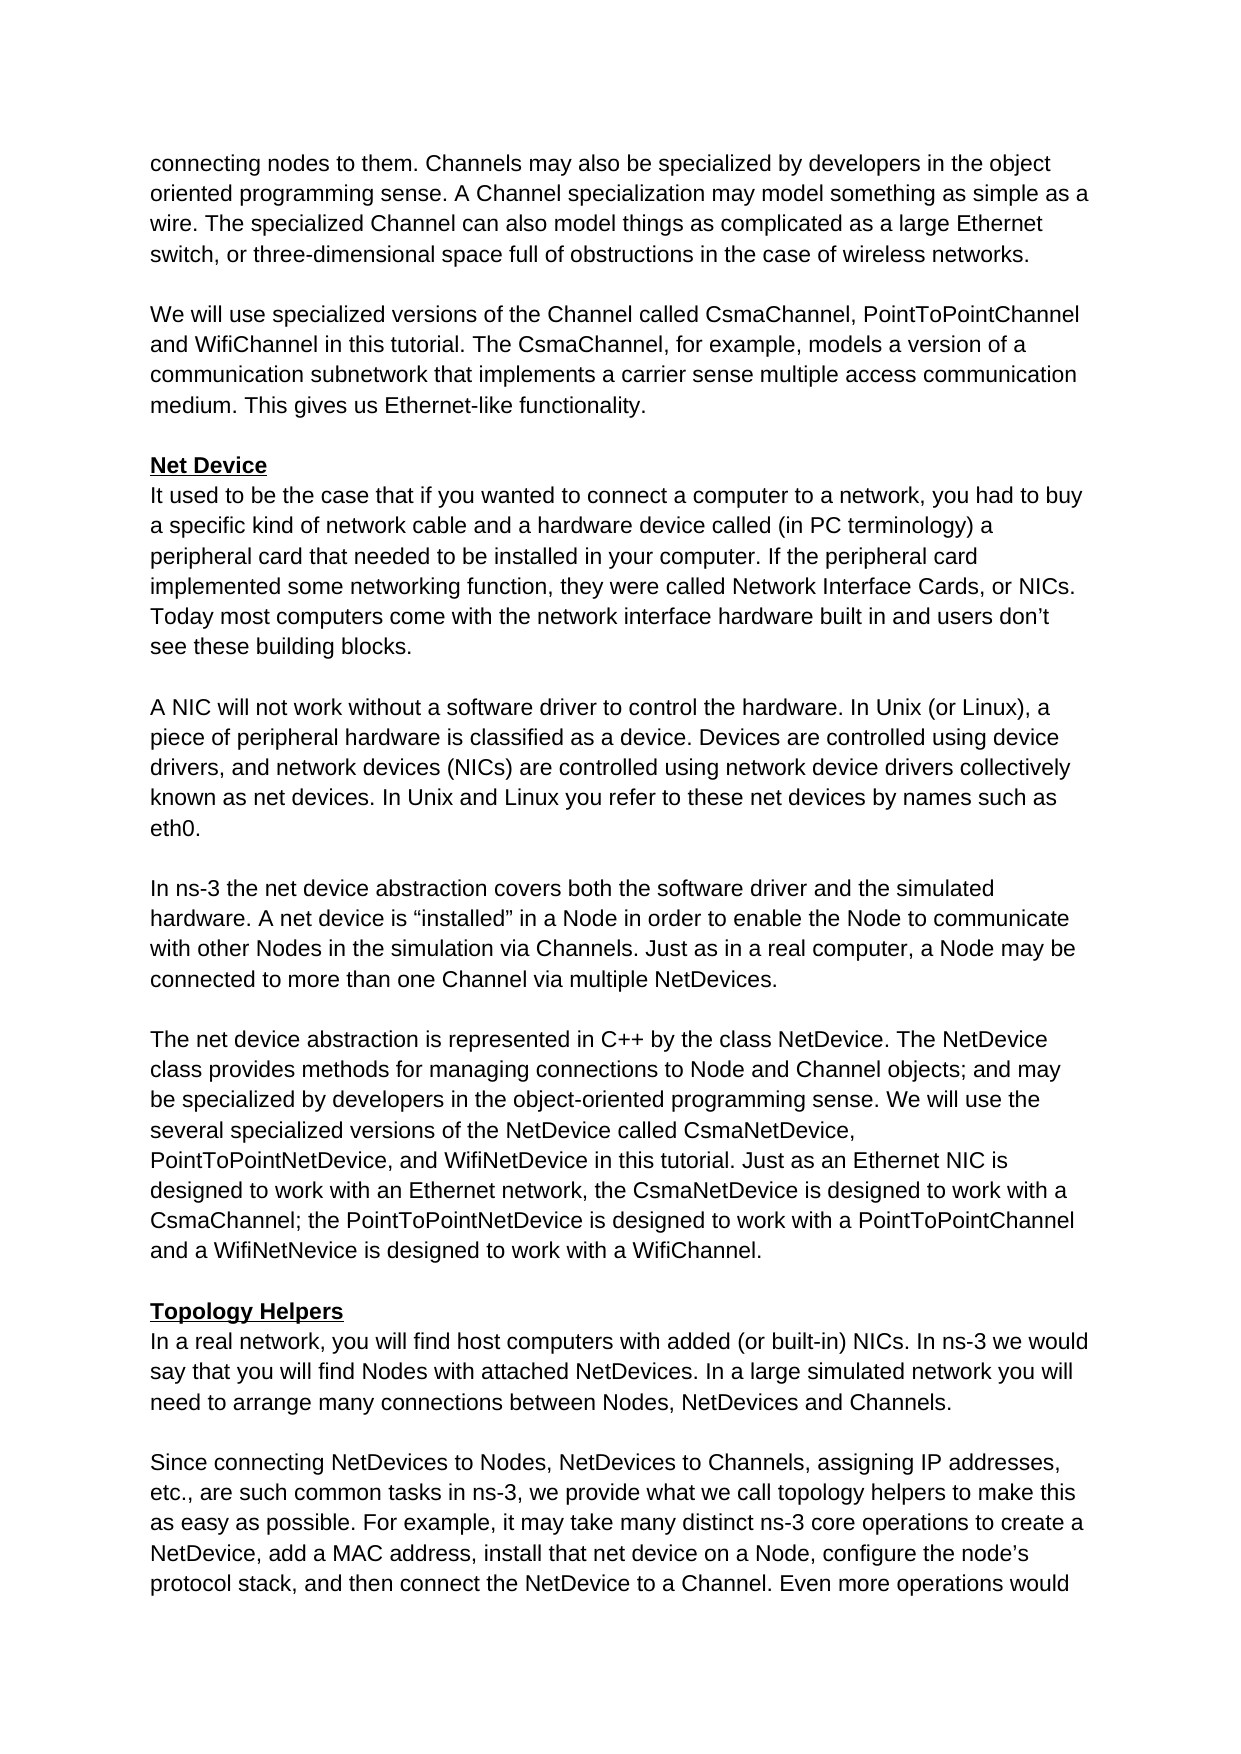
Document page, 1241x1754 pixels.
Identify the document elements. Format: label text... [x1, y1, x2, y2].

text connecting nodes to them. Channels may also be specialized by developers in the object oriented programming sense. A Channel specialization may model something as simple as a wire. The specialized Channel can also model things as complicated as a large Ethernet switch, or three-dimensional space full of obstructions in the case of wireless networks. [150, 150, 1090, 267]
text In a real network, you will find host computers with added (or built-in) NICs. In ns-3 we would say that you will find Nodes with attached NetDevices. In a large simulated network you will need to arrange many connections between Nodes, NetDevices and Channels. [150, 1328, 1090, 1415]
text A NIC will not work without a software driver to control the hardware. In Unix (or Linux), a piece of peripheral hardware is classified as a device. Devices are controlled using device drivers, and network devices (NICs) are controlled using network device drivers collectively known as net devices. In Unix and Linux you refer to these net devices by names such as eth0. [150, 694, 1090, 841]
text Net Device [150, 452, 1090, 478]
text Topology Helpers [150, 1298, 1090, 1324]
text It used to be the case that if you wanted to connect a computer to a network, you had to buy a specific kind of network cable and a hardware device called (in PC terminology) a peripheral card that needed to be installed in your computer. If the peripheral card implemented some networking function, they were called Network Interface Cards, or NICs. Today most computers come with the network interface hardware built in and users don’t see these building blocks. [150, 482, 1090, 660]
text We will use specialized versions of the Channel called CsmaChannel, PointToPointChannel and WifiChannel in this tutorial. The CsmaChannel, for example, models a version of a communication subnetwork that implements a carrier sense multiple access communication medium. This gives us Ethernet-like functionality. [150, 301, 1090, 418]
text In ns-3 the net device abstraction covers both the software driver and the simulated hardware. A net device is “installed” in a Node in order to enable the Node to communicate with other Nodes in the simulation via Channels. Just as in a real computer, a Node may be connected to more than one Channel via multiple NetDevices. [150, 875, 1090, 992]
text Since connecting NetDevices to Nodes, NetDevices to Channels, assigning IP addresses, etc., are such common tasks in ns-3, we provide what we call topology helpers to make this as easy as possible. For example, it may take many distinct ns-3 core operations to create a NetDevice, add a MAC address, install that net device on a Node, configure the node’s protocol stack, and then connect the NetDevice to a Channel. Even more operations would [150, 1449, 1090, 1596]
text The net device abstraction is represented in C++ by the class NetDevice. The NetDevice class provides methods for managing connections to Node and Channel objects; and may be specialized by developers in the object-oriented programming sense. We will use the several specialized versions of the NetDevice called CsmaNetDevice, PointToPointNetDevice, and WifiNetDevice in this tutorial. Just as an Ethernet NIC is designed to work with an Ethernet network, the CsmaNetDevice is designed to work with a CsmaChannel; the PointToPointNetDevice is designed to work with a PointToPointChannel and a WifiNetNevice is designed to work with a WifiChannel. [150, 1026, 1090, 1264]
